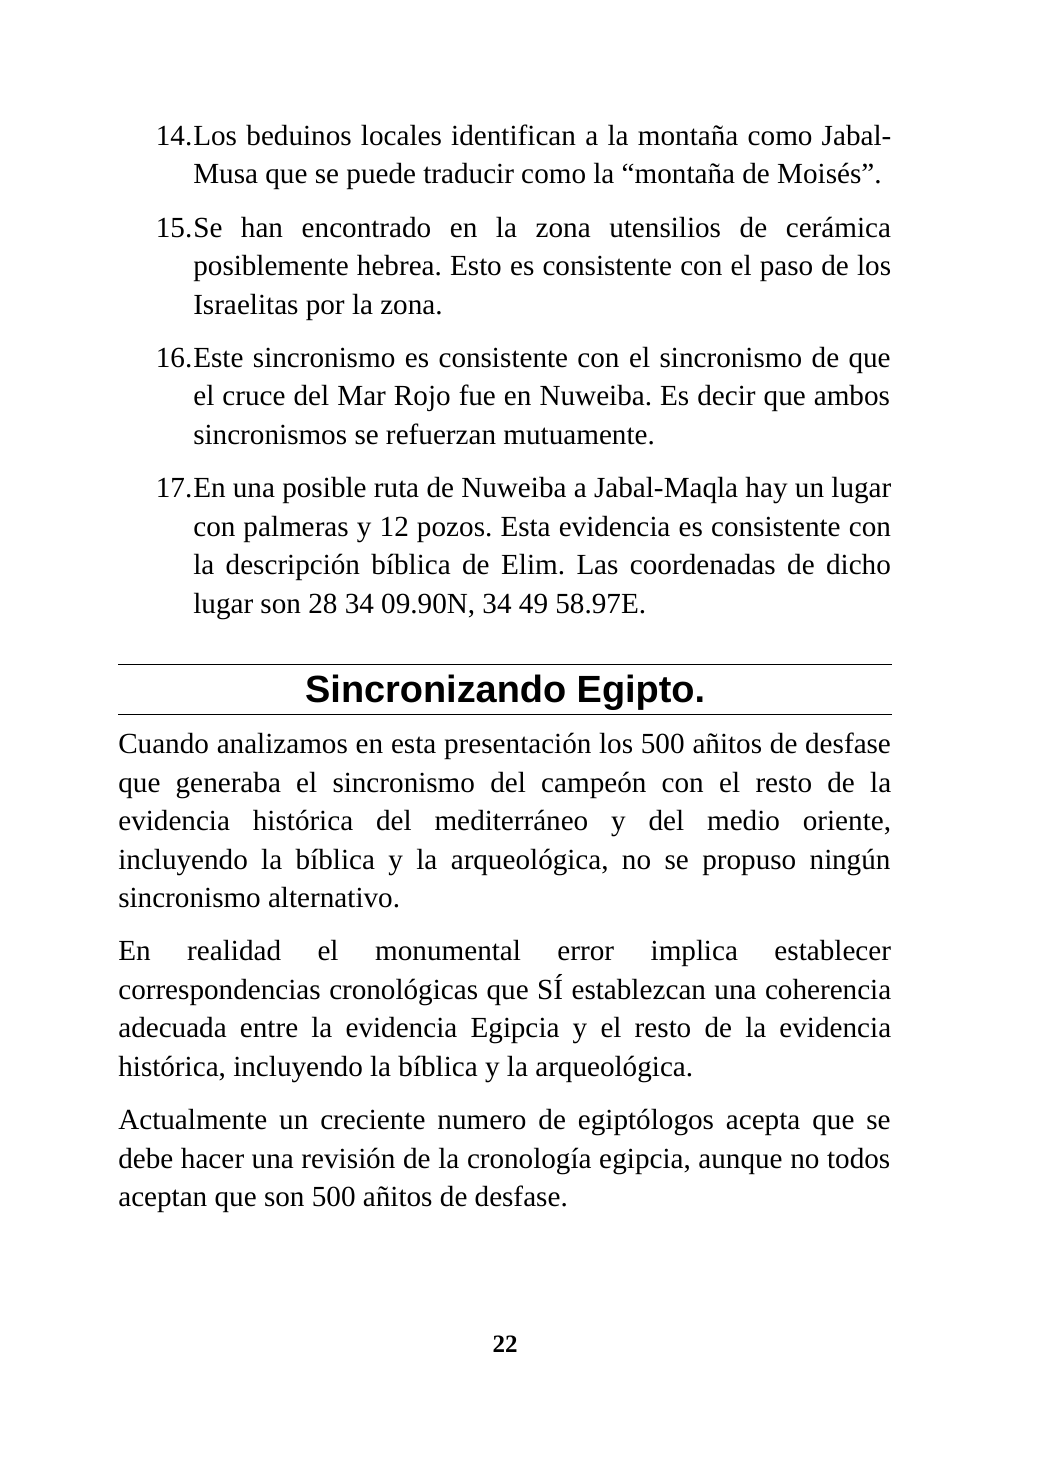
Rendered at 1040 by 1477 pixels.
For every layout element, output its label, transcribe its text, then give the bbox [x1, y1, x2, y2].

list Este sincronismo es consistente con el sincronismo de que el cruce del Mar Rojo fue en Nuweiba. Es decir que ambos sincronismos se refuerzan mutuamente. [156, 340, 892, 451]
list Los beduinos locales identifican a la montaña como Jabal-Musa que se puede traducir como la “montaña de Moisés”. [156, 118, 892, 190]
list Se han encontrado en la zona utensilios de cerámica posiblemente hebrea. Esto es consistente con el paso de los Israelitas por la zona. [156, 210, 892, 320]
text En realidad el monumental error implica establecer correspondencias cronológicas que SÍ establezcan una coherencia adecuada entre la evidencia Egipcia y el resto de la evidencia histórica, incluyendo la bíblica y la arqueológica. [118, 933, 892, 1083]
text Cuando analizamos en esta presentación los 500 añitos de desfase que generaba el sincronismo del campeón con el resto de la evidencia histórica del mediterráneo y del medio oriente, incluyendo la bíblica y la arqueológica, no se propuso ningún sincronismo alternativo. [118, 726, 892, 914]
text Actualmente un creciente numero de egiptólogos acepta que se debe hacer una revisión de la cronología egipcia, aunque no todos aceptan que son 500 añitos de desfase. [118, 1102, 892, 1213]
subtitle Sincronizando Egipto. [118, 665, 892, 714]
list En una posible ruta de Nuweiba a Jabal-Maqla hay un lugar con palmeras y 12 pozos. Esta evidencia es consistente con la descripción bíblica de Elim. Las coordenadas de dicho lugar son 28 34 09.90N, 34 49 58.97E. [156, 470, 892, 619]
